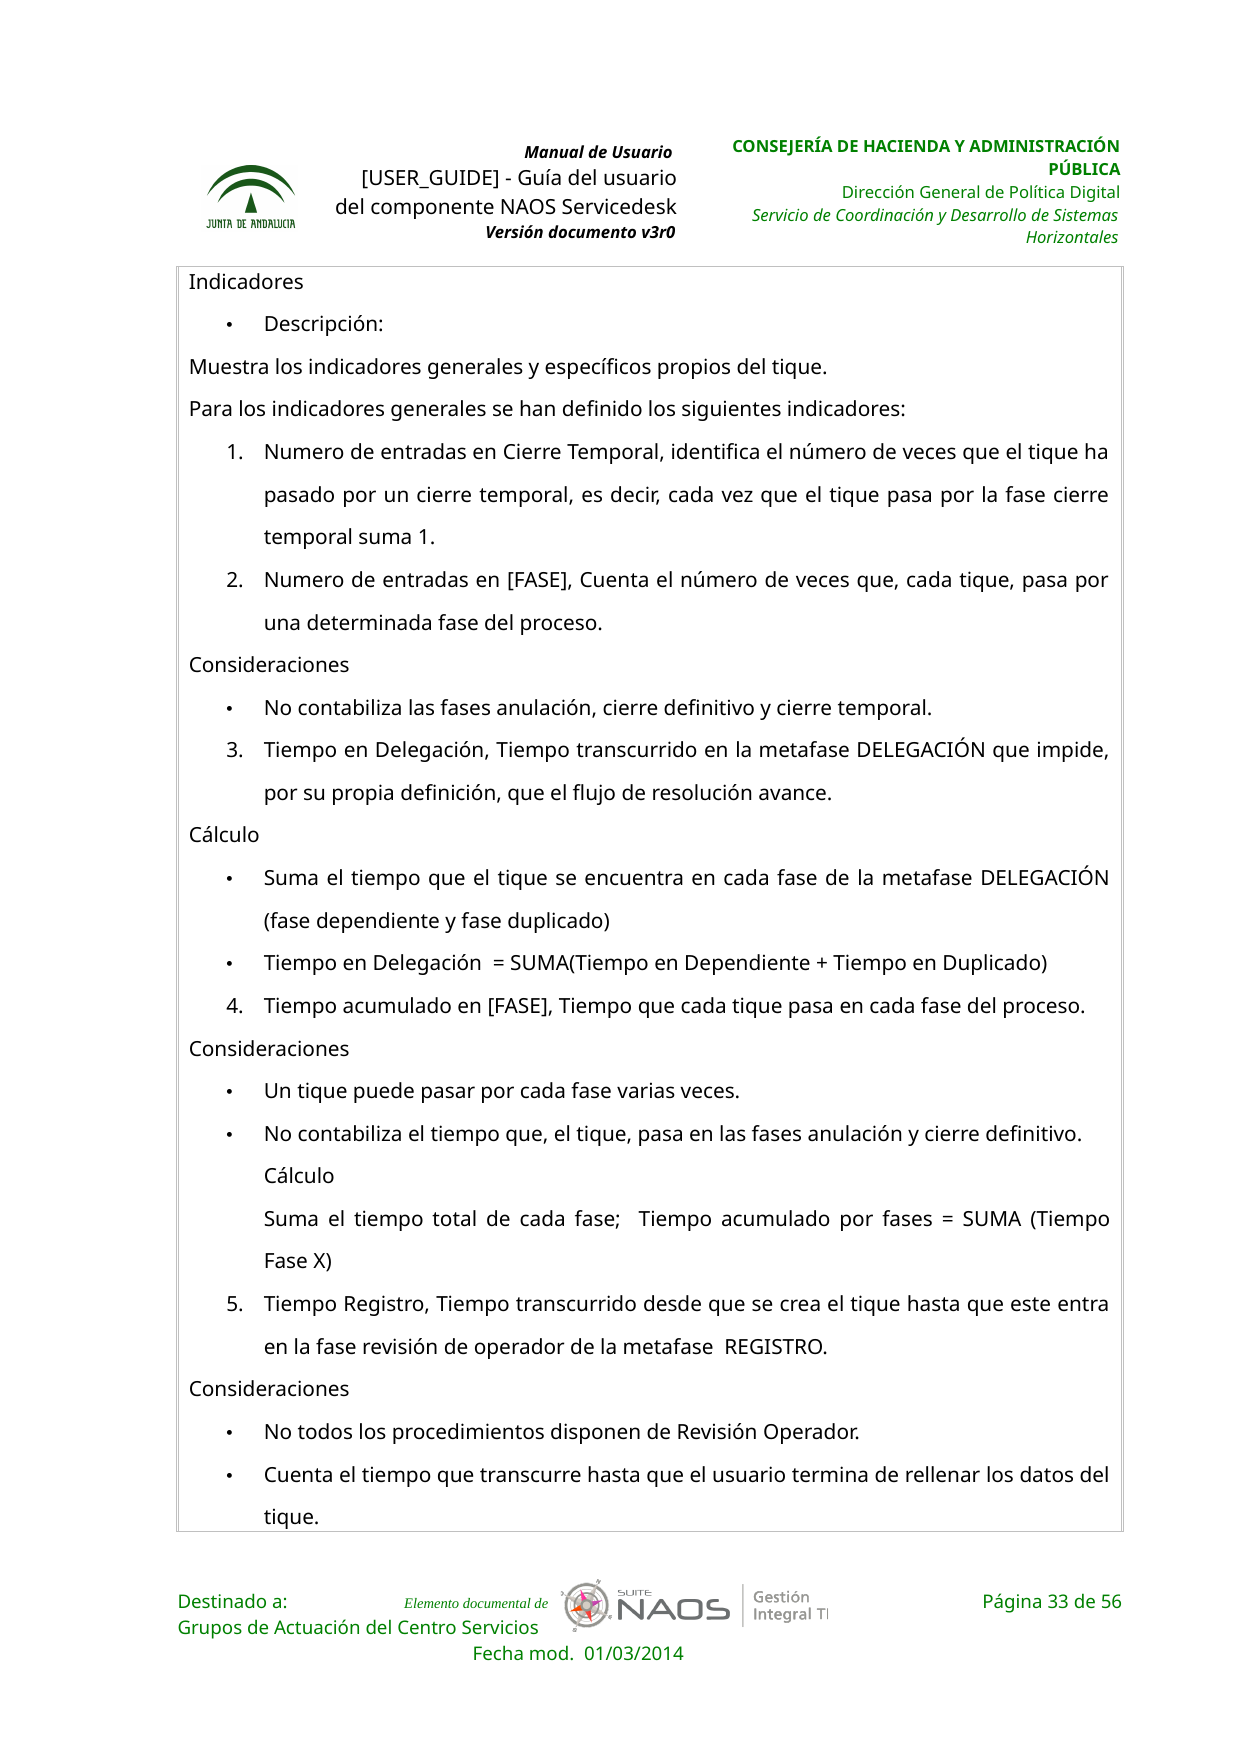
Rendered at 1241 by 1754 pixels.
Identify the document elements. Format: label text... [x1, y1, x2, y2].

picture [201, 165, 298, 232]
table_cell Indicadores Descripción: Muestra los indicadores generales y específicos propios del tique. Para los indicadores generales se han definido los siguientes indicadores: Numero de entradas en Cierre Temporal, identifica el número de veces que el tique ha pasado por un cierre temporal, es decir, cada vez que el tique pasa por la fase cierre temporal suma 1. Numero de entradas en [FASE], Cuenta el número de veces que, cada tique, pasa por una determinada fase del proceso. Consideraciones No contabiliza las fases anulación, cierre definitivo y cierre temporal. Tiempo en Delegación, Tiempo transcurrido en la metafase DELEGACIÓN que impide, por su propia definición, que el flujo de resolución avance. Cálculo Suma el tiempo que el tique se encuentra en cada fase de la metafase DELEGACIÓN (fase dependiente y fase duplicado) Tiempo en Delegación = SUMA(Tiempo en Dependiente + Tiempo en Duplicado) Tiempo acumulado en [FASE], Tiempo que cada tique pasa en cada fase del proceso. Consideraciones Un tique puede pasar por cada fase varias veces. No contabiliza el tiempo que, el tique, pasa en las fases anulación y cierre definitivo. Cálculo Suma el tiempo total de cada fase; Tiempo acumulado por fases = SUMA (Tiempo Fase X) Tiempo Registro, Tiempo transcurrido desde que se crea el tique hasta que este entra en la fase revisión de operador de la metafase REGISTRO. Consideraciones No todos los procedimientos disponen de Revisión Operador. Cuenta el tiempo que transcurre hasta que el usuario termina de rellenar los datos del tique. Tiempo Resolución, Tiempo transcurrido desde la finalización del tiempo de respuesta hasta la última vez que se transita a cierre temporal. Consideraciones El tiempo deja de contar en el último cierre temporal, es decir, se tiene en cuenta las posibles denegaciones de cierre. Se descuenta el tiempo que el tique pasa en "pendiente de usuario". No se descuenta el tiempo que el tique pasa en "delegación de respuesta". El cálculo de este indicador sólo es aplicable a tiques en cierre definitivo. Tiempo de Respuesta, tiempo transcurrido desde la finalización de la fase Registro de la Metafase REGISTRO (fin de registro por parte del usuario) hasta la primera asignación en la primera fase de la Metafase RESOLUCIÓN, aplicándose sólo la primera vez que se entre en esta metafase. Consideraciones Se inicia el contador al finalizar la fase de registro de la metafase REGISTRO. Al retipificar o denegar el cierre de un tique, se vuelve a pasar por la metafase RESOLUCIÓN, pero en ambos casos no se vuelve a medir el tiempo de respuesta. En el tiempo de respuesta se incluye la “revisión de operador” si la hubiera. Tiempo de Tramitación, Tiempo transcurrido desde la finalización de la fase de Registro de la Metafase de REGISTRO hasta el último cierre temporal. Consideraciones Se inicia el contador al finalizar la fase de registro de la metafase de REGISTRO. Incluye el tiempo pasado en la fase de revisión de operador de la metafase de REGISTRO y las metafases Resolución, Delegación, Busqueda en KB, ... [179, 267, 1121, 1531]
picture [560, 1579, 829, 1632]
